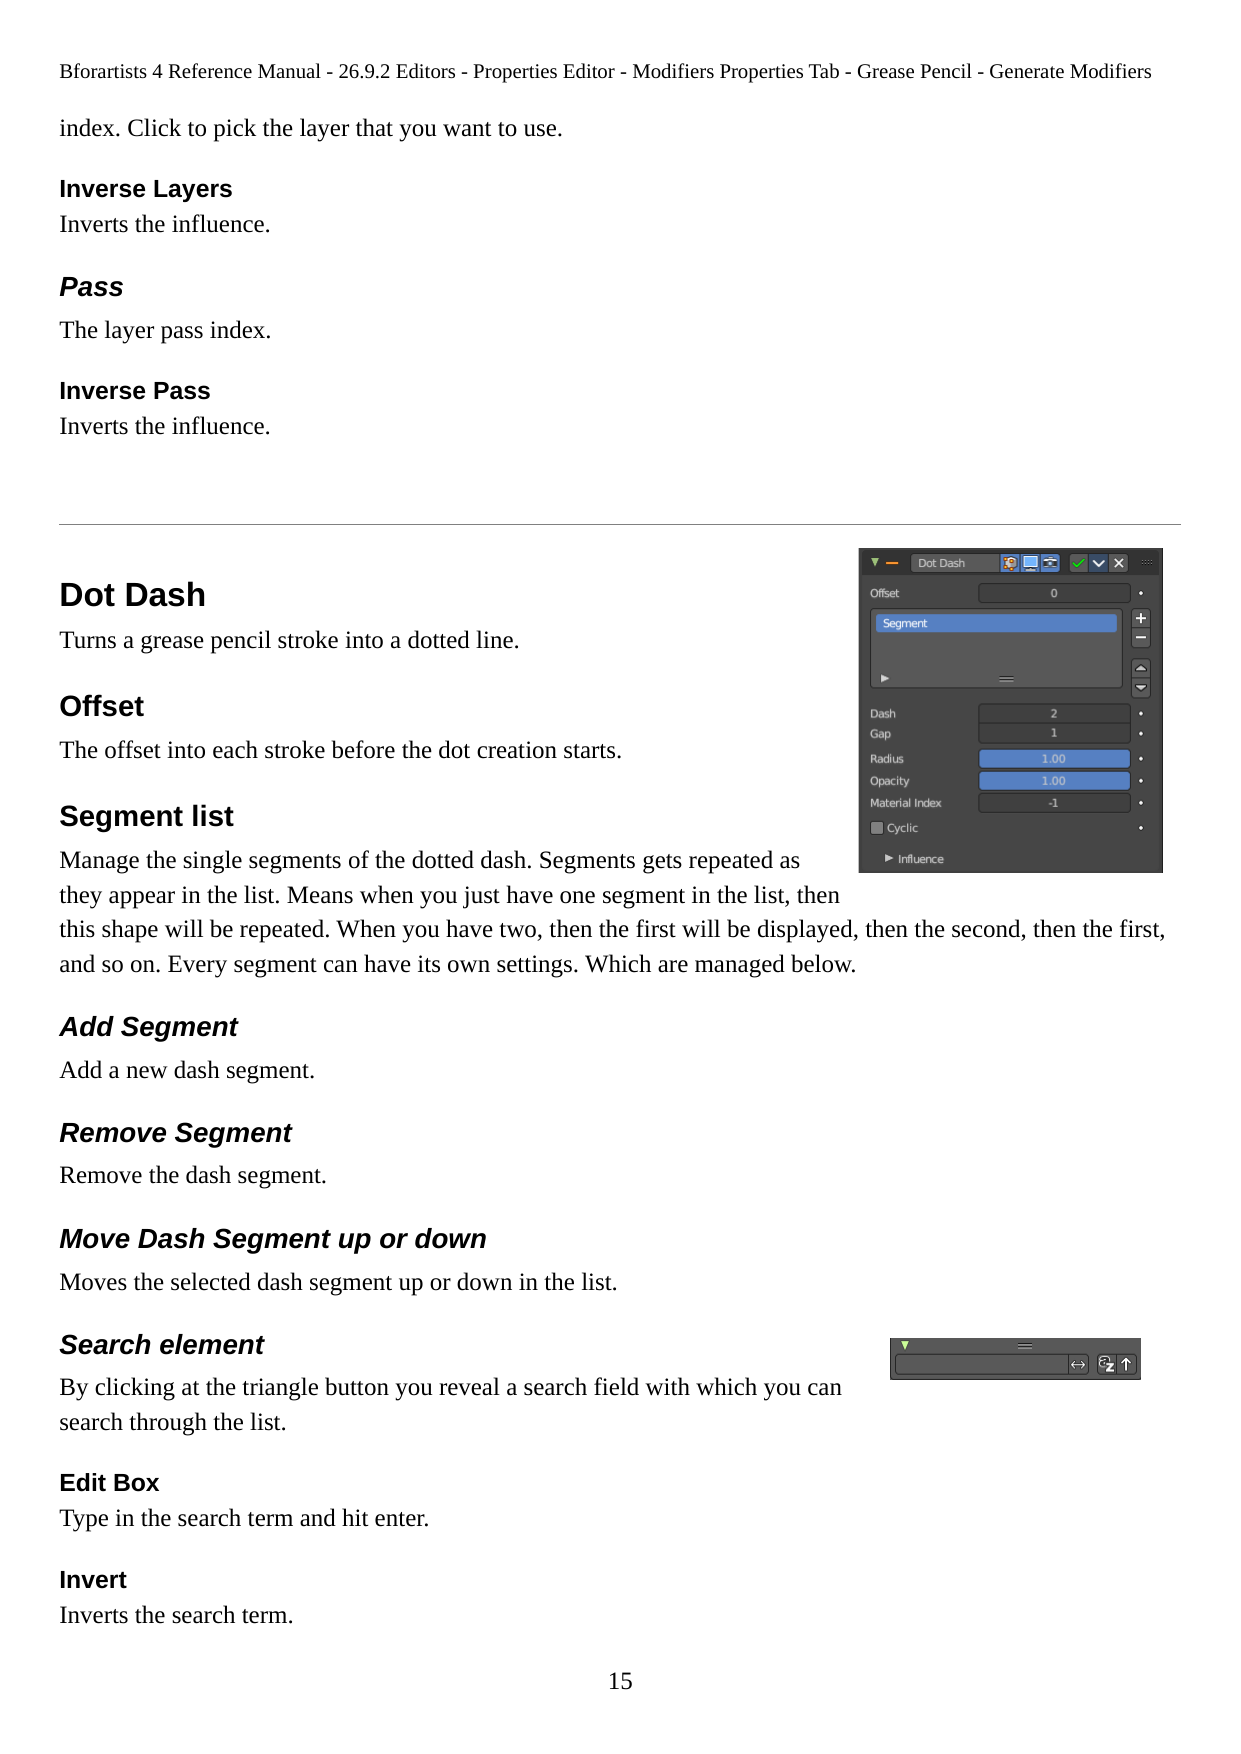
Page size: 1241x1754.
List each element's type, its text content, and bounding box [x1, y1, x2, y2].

text The offset into each stroke before the dot creation starts. [59, 735, 858, 764]
text Add a new dash segment. [59, 1055, 1181, 1083]
subtitle Inverse Layers [59, 174, 1181, 203]
text Inverts the influence. [59, 411, 1181, 440]
subtitle Remove Segment [59, 1116, 1181, 1148]
subtitle Edit Box [59, 1468, 1181, 1497]
subtitle Search element [59, 1328, 1181, 1360]
text Moves the selected dash segment up or down in the list. [59, 1267, 1181, 1295]
subtitle [1163, 574, 1181, 613]
text Turns a grease pencil stroke into a dotted line. [59, 626, 858, 654]
subtitle Move Dash Segment up or down [59, 1222, 1181, 1254]
text Type in the search term and hit enter. [59, 1503, 1181, 1532]
text The layer pass index. [59, 315, 1181, 344]
subtitle Invert [59, 1565, 1181, 1593]
picture [858, 548, 1163, 873]
subtitle Pass [59, 271, 1181, 302]
text Remove the dash segment. [59, 1161, 1181, 1189]
subtitle [1163, 689, 1181, 723]
text Inverts the influence. [59, 209, 1181, 238]
subtitle Inverse Pass [59, 376, 1181, 405]
subtitle Segment list [59, 799, 858, 833]
subtitle Dot Dash [59, 574, 858, 613]
text index. Click to pick the layer that you want to use. [59, 113, 1181, 141]
subtitle Offset [59, 689, 858, 723]
text Manage the single segments of the dotted dash. Segments gets repeated as they appear in the list. Means when you just have one segment in the list, then this shape will be repeated. When you have two, then the first will be displayed, then the second, then the first, and so on. Every segment can have its own settings. Which are managed below. [59, 845, 1181, 977]
subtitle Add Segment [59, 1010, 1181, 1042]
text By clicking at the triangle button you reveal a search field with which you can search through the list. [59, 1372, 1181, 1436]
picture [890, 1338, 1141, 1380]
text Inverts the search term. [59, 1600, 1181, 1628]
subtitle [1163, 799, 1181, 833]
